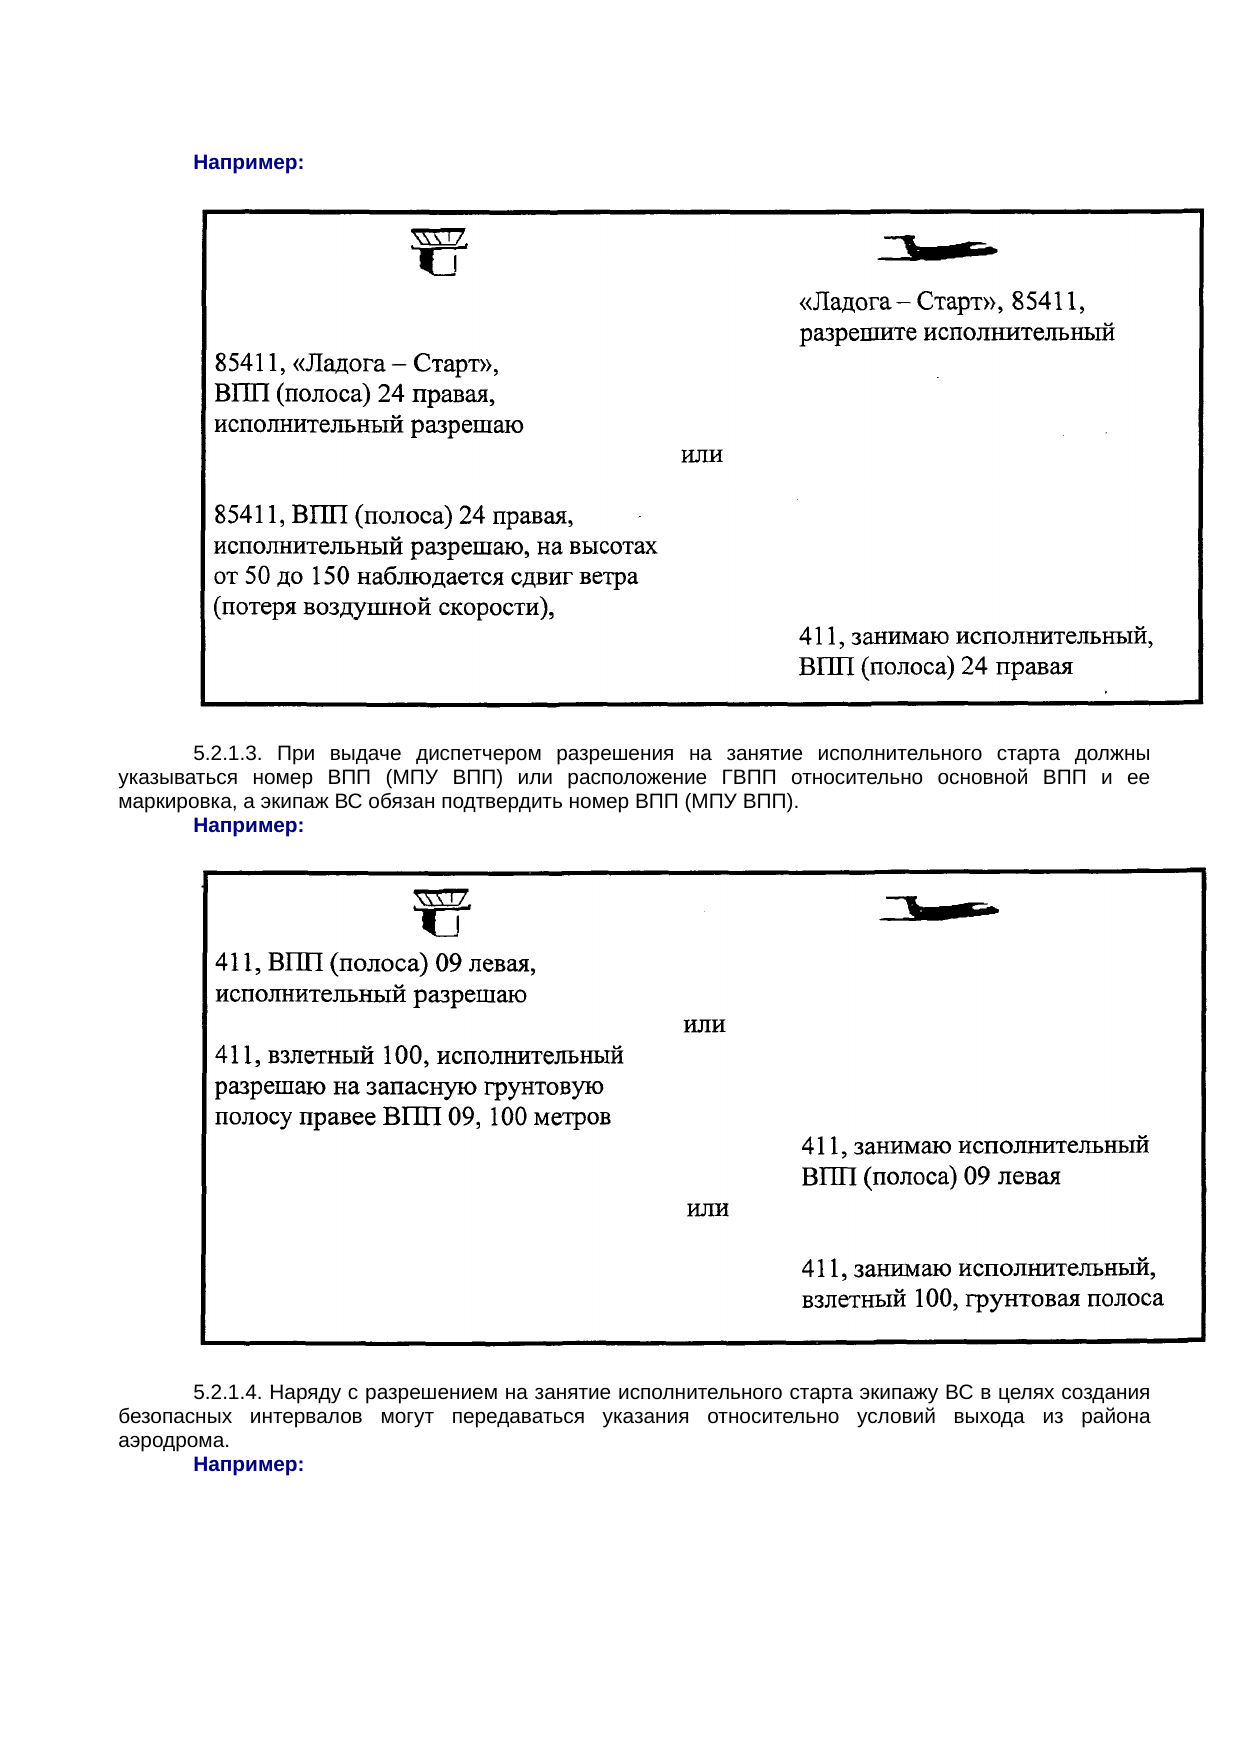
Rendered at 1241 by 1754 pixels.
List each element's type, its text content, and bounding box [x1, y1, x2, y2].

text Например: [118, 1452, 1152, 1476]
text Например: [118, 813, 1152, 837]
text 5.2.1.3. При выдаче диспетчером разрешения на занятие исполнительного старта должны указываться номер ВПП (МПУ ВПП) или расположение ГВПП относительно основной ВПП и ее маркировка, а экипаж ВС обязан подтвердить номер ВПП (МПУ ВПП). [118, 741, 1152, 813]
picture [193, 865, 1217, 1352]
picture [193, 202, 1211, 712]
text Например: [118, 150, 1152, 174]
text 5.2.1.4. Наряду с разрешением на занятие исполнительного старта экипажу ВС в целях создания безопасных интервалов могут передаваться указания относительно условий выхода из района аэродрома. [118, 1380, 1152, 1452]
